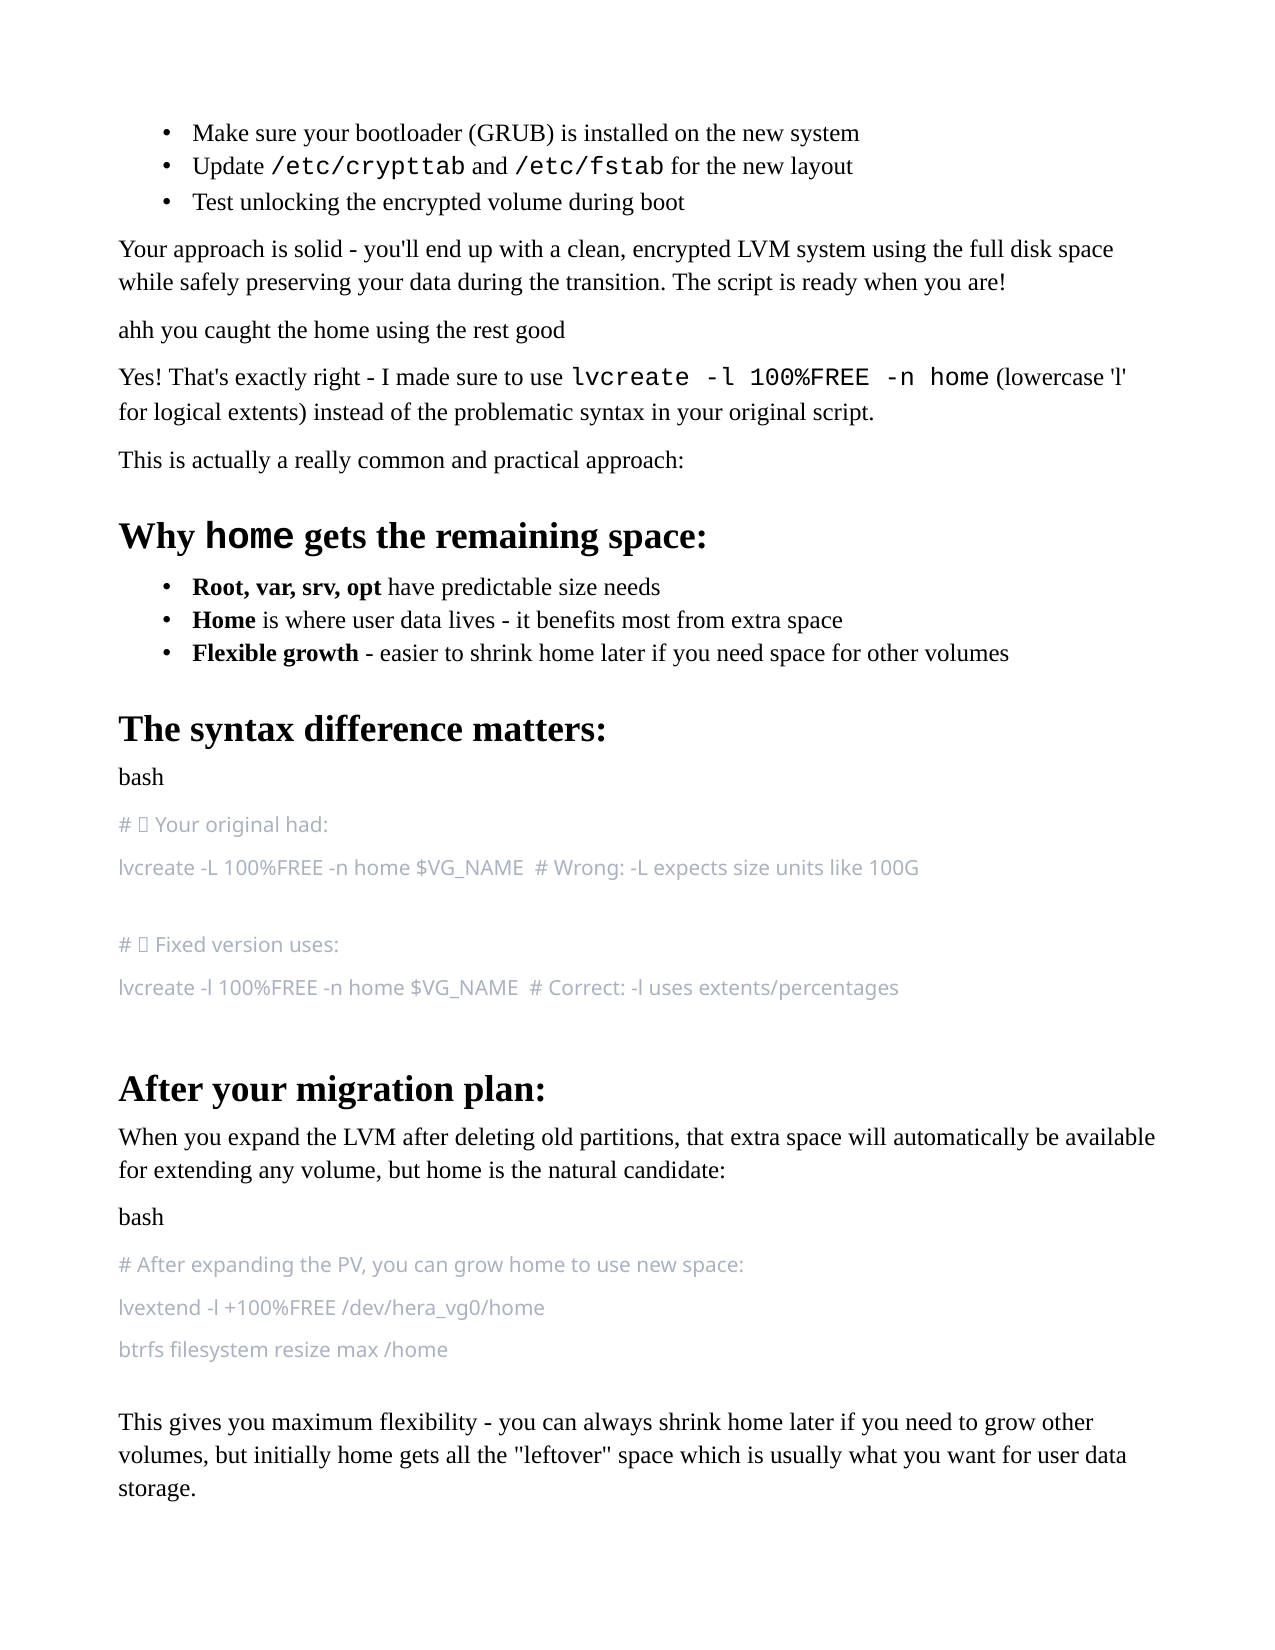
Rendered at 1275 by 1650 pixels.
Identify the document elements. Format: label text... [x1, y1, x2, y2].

subtitle After your migration plan: [118, 1066, 1157, 1109]
subtitle The syntax difference matters: [118, 707, 1157, 750]
text Yes! That's exactly right - I made sure to use lvcreate -l 100%FREE -n home (lowercase 'l' for logical extents) instead of the problematic syntax in your original script. [118, 362, 1157, 426]
list Root, var, srv, opt have predictable size needs [162, 572, 1157, 601]
text ahh you caught the home using the rest good [118, 315, 1157, 343]
text This gives you maximum flexibility - you can always shrink home later if you need to grow other volumes, but initially home gets all the "leftover" space which is usually what you want for user data storage. [118, 1407, 1157, 1502]
subtitle Why home gets the remaining space: [118, 513, 1157, 560]
text # ✅ Fixed version uses: [118, 931, 1157, 959]
text This is actually a really common and practical approach: [118, 445, 1157, 474]
text bash [118, 762, 1157, 791]
text bash [118, 1202, 1157, 1231]
list Home is where user data lives - it benefits most from extra space [162, 605, 1157, 634]
list Make sure your bootloader (GRUB) is installed on the new system [162, 118, 1157, 147]
text Your approach is solid - you'll end up with a clean, encrypted LVM system using the full disk space while safely preserving your data during the transition. The script is ready when you are! [118, 234, 1157, 296]
list Test unlocking the encrypted volume during boot [162, 187, 1157, 215]
text When you expand the LVM after deleting old partitions, that extra space will automatically be available for extending any volume, but home is the natural candidate: [118, 1122, 1157, 1183]
list Flexible growth - easier to shrink home later if you need space for other volumes [162, 638, 1157, 667]
list Update /etc/crypttab and /etc/fstab for the new layout [162, 151, 1157, 182]
text # After expanding the PV, you can grow home to use new space: [118, 1250, 1157, 1278]
text # ❌ Your original had: [118, 810, 1157, 838]
text btrfs filesystem resize max /home [118, 1335, 1157, 1364]
text lvcreate -l 100%FREE -n home $VG_NAME # Correct: -l uses extents/percentages [118, 973, 1157, 1002]
text lvextend -l +100%FREE /dev/hera_vg0/home [118, 1293, 1157, 1321]
text lvcreate -L 100%FREE -n home $VG_NAME # Wrong: -L expects size units like 100G [118, 853, 1157, 881]
